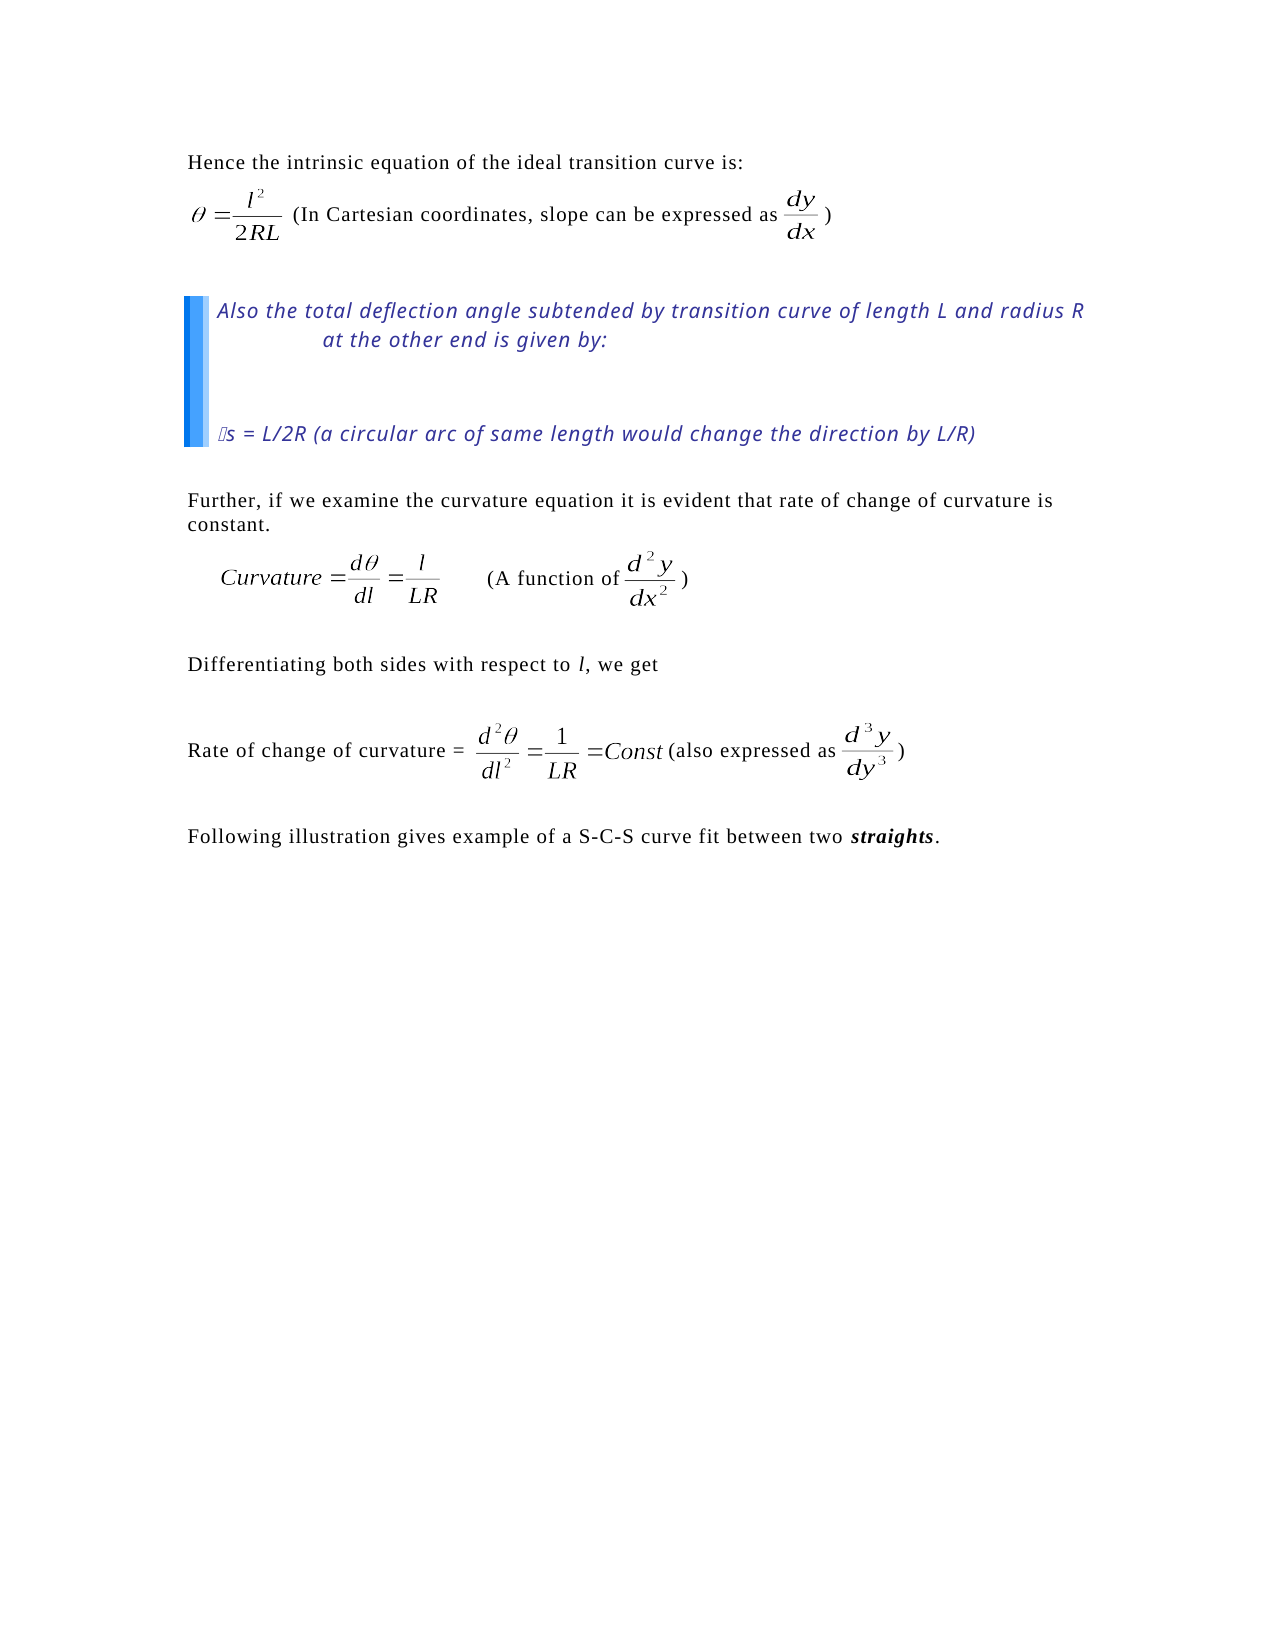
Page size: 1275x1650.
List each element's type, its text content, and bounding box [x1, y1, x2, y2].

text Further, if we examine the curvature equation it is evident that rate of change of curvature is constant. [187, 488, 1087, 536]
text (In Cartesian coordinates, slope can be expressed as) [187, 182, 1087, 245]
text Differentiating both sides with respect to l, we get [187, 652, 1087, 676]
text Following illustration gives example of a S-C-S curve fit between two straights. [187, 824, 1087, 848]
text (A function of) [187, 545, 1087, 611]
text Rate of change of curvature = (also expressed as) [187, 717, 1087, 783]
text s = L/2R (a circular arc of same length would change the direction by L/R) [209, 419, 1087, 447]
text Also the total deflection angle subtended by transition curve of length L and radius R at the other end is given by: [209, 296, 1087, 353]
text Hence the intrinsic equation of the ideal transition curve is: [187, 150, 1087, 174]
